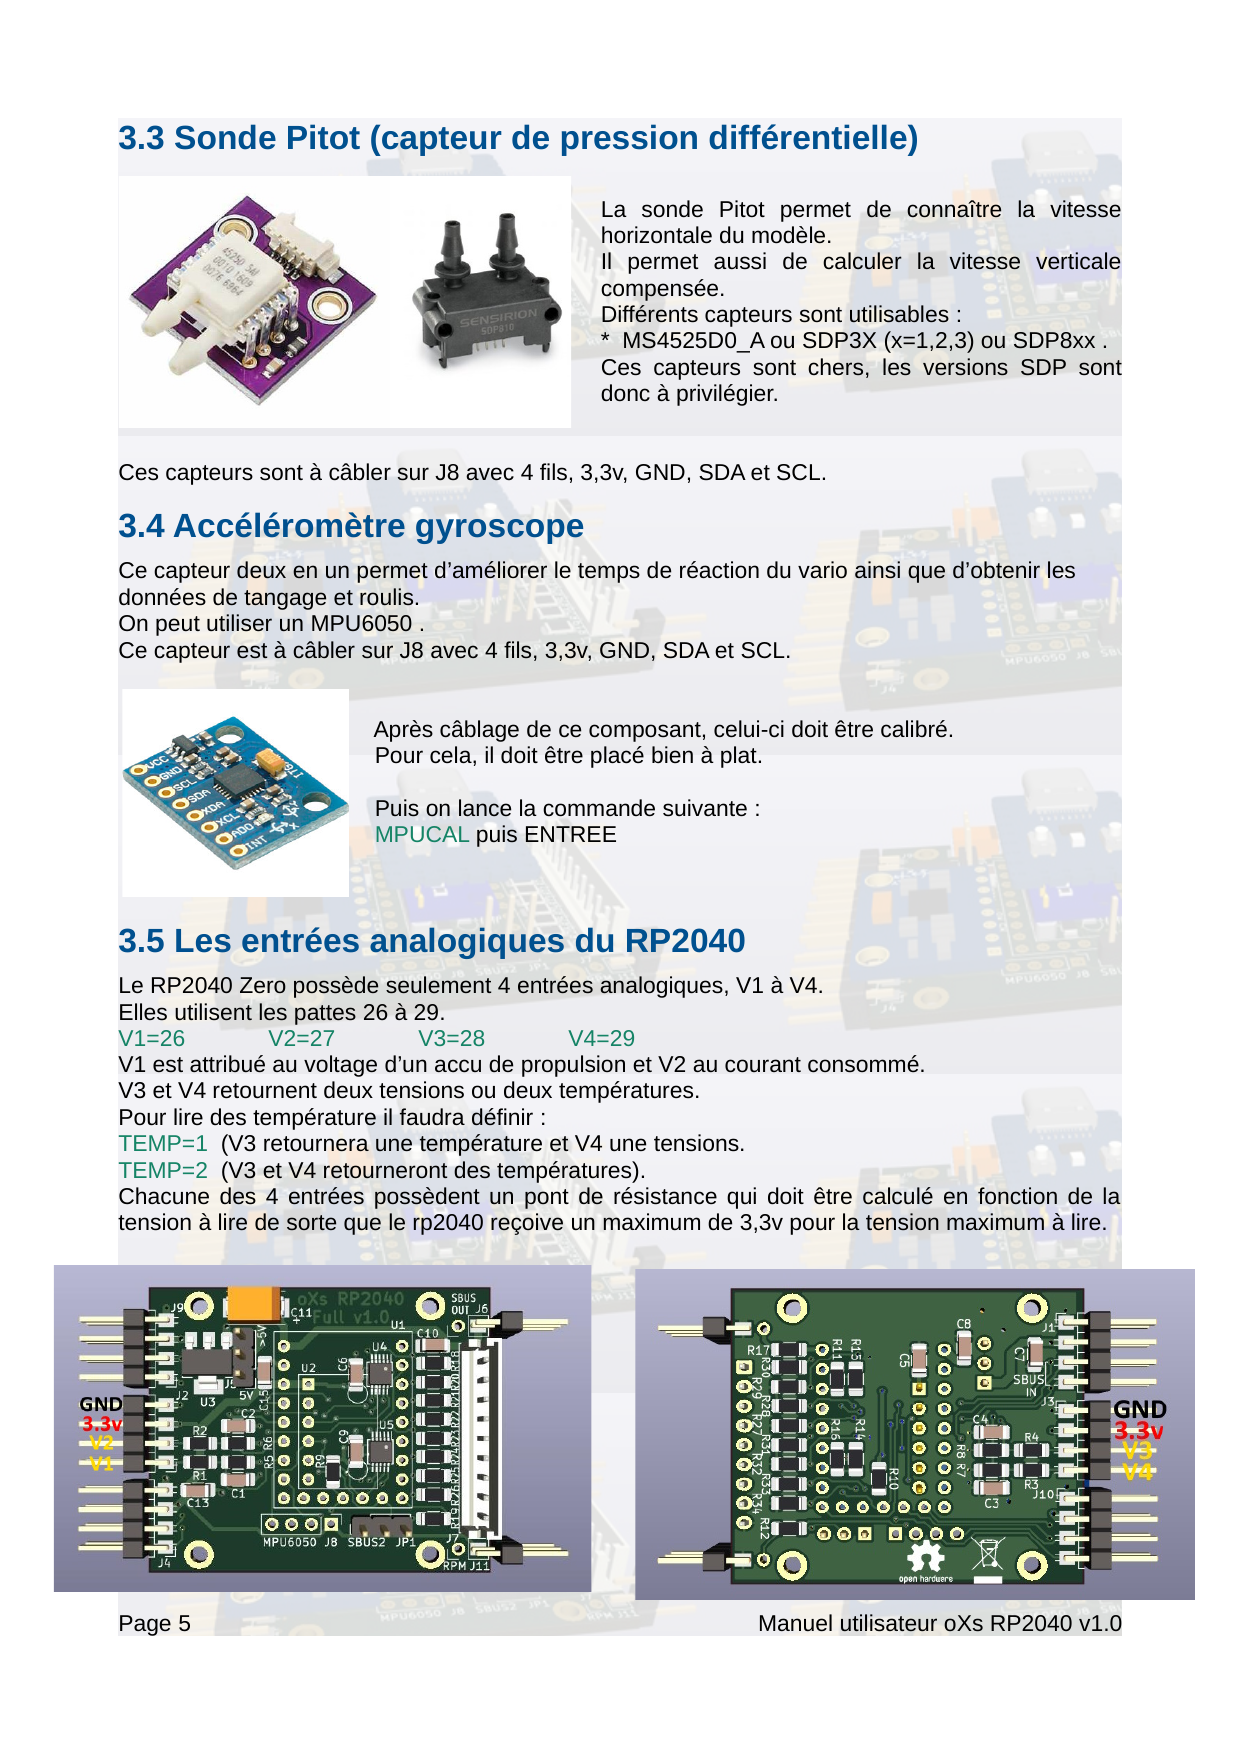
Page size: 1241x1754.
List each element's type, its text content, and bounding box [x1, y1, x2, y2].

text MPUCAL puis ENTREE [349, 821, 1122, 847]
text V1 est attribué au voltage d’un accu de propulsion et V2 au courant consommé. [118, 1051, 1122, 1077]
picture [635, 1269, 1195, 1600]
picture [122, 689, 349, 897]
text Après câblage de ce composant, celui-ci doit être calibré. [349, 716, 1122, 742]
text TEMP=2 (V3 et V4 retourneront des températures). [118, 1157, 1122, 1183]
text Puis on lance la commande suivante : [349, 795, 1122, 821]
text Elles utilisent les pattes 26 à 29. [118, 998, 1122, 1025]
text Chacune des 4 entrées possèdent un pont de résistance qui doit être calculé en fonction de la tension à lire de sorte que le rp2040 reçoive un maximum de 3,3v pour la tension maximum à lire. [118, 1183, 1122, 1236]
subtitle 3.4 Accéléromètre gyroscope [118, 506, 1122, 545]
text Ces capteurs sont chers, les versions SDP sont donc à privilégier. [572, 354, 1122, 406]
text Le RP2040 Zero possède seulement 4 entrées analogiques, V1 à V4. [118, 972, 1122, 998]
picture [53, 1265, 592, 1592]
text Différents capteurs sont utilisables : [572, 301, 1122, 327]
subtitle 3.3 Sonde Pitot (capteur de pression différentielle) [118, 118, 1122, 157]
text TEMP=1 (V3 retournera une température et V4 une tensions. [118, 1130, 1122, 1157]
text Ce capteur deux en un permet d’améliorer le temps de réaction du vario ainsi que d’obtenir les données de tangage et roulis. [118, 557, 1122, 610]
picture [118, 176, 572, 428]
text La sonde Pitot permet de connaître la vitesse horizontale du modèle. [572, 196, 1122, 248]
text Ces capteurs sont à câbler sur J8 avec 4 fils, 3,3v, GND, SDA et SCL. [118, 459, 1122, 486]
text * MS4525D0_A ou SDP3X (x=1,2,3) ou SDP8xx . [572, 327, 1122, 354]
text Pour lire des température il faudra définir : [118, 1104, 1122, 1130]
subtitle 3.5 Les entrées analogiques du RP2040 [118, 921, 1122, 959]
text Ce capteur est à câbler sur J8 avec 4 fils, 3,3v, GND, SDA et SCL. [118, 637, 1122, 663]
text On peut utiliser un MPU6050 . [118, 610, 1122, 637]
text Il permet aussi de calculer la vitesse verticale compensée. [572, 248, 1122, 301]
text V3 et V4 retournent deux tensions ou deux températures. [118, 1077, 1122, 1104]
text V1=26 V2=27 V3=28 V4=29 [118, 1025, 1122, 1051]
text Pour cela, il doit être placé bien à plat. [349, 742, 1122, 768]
